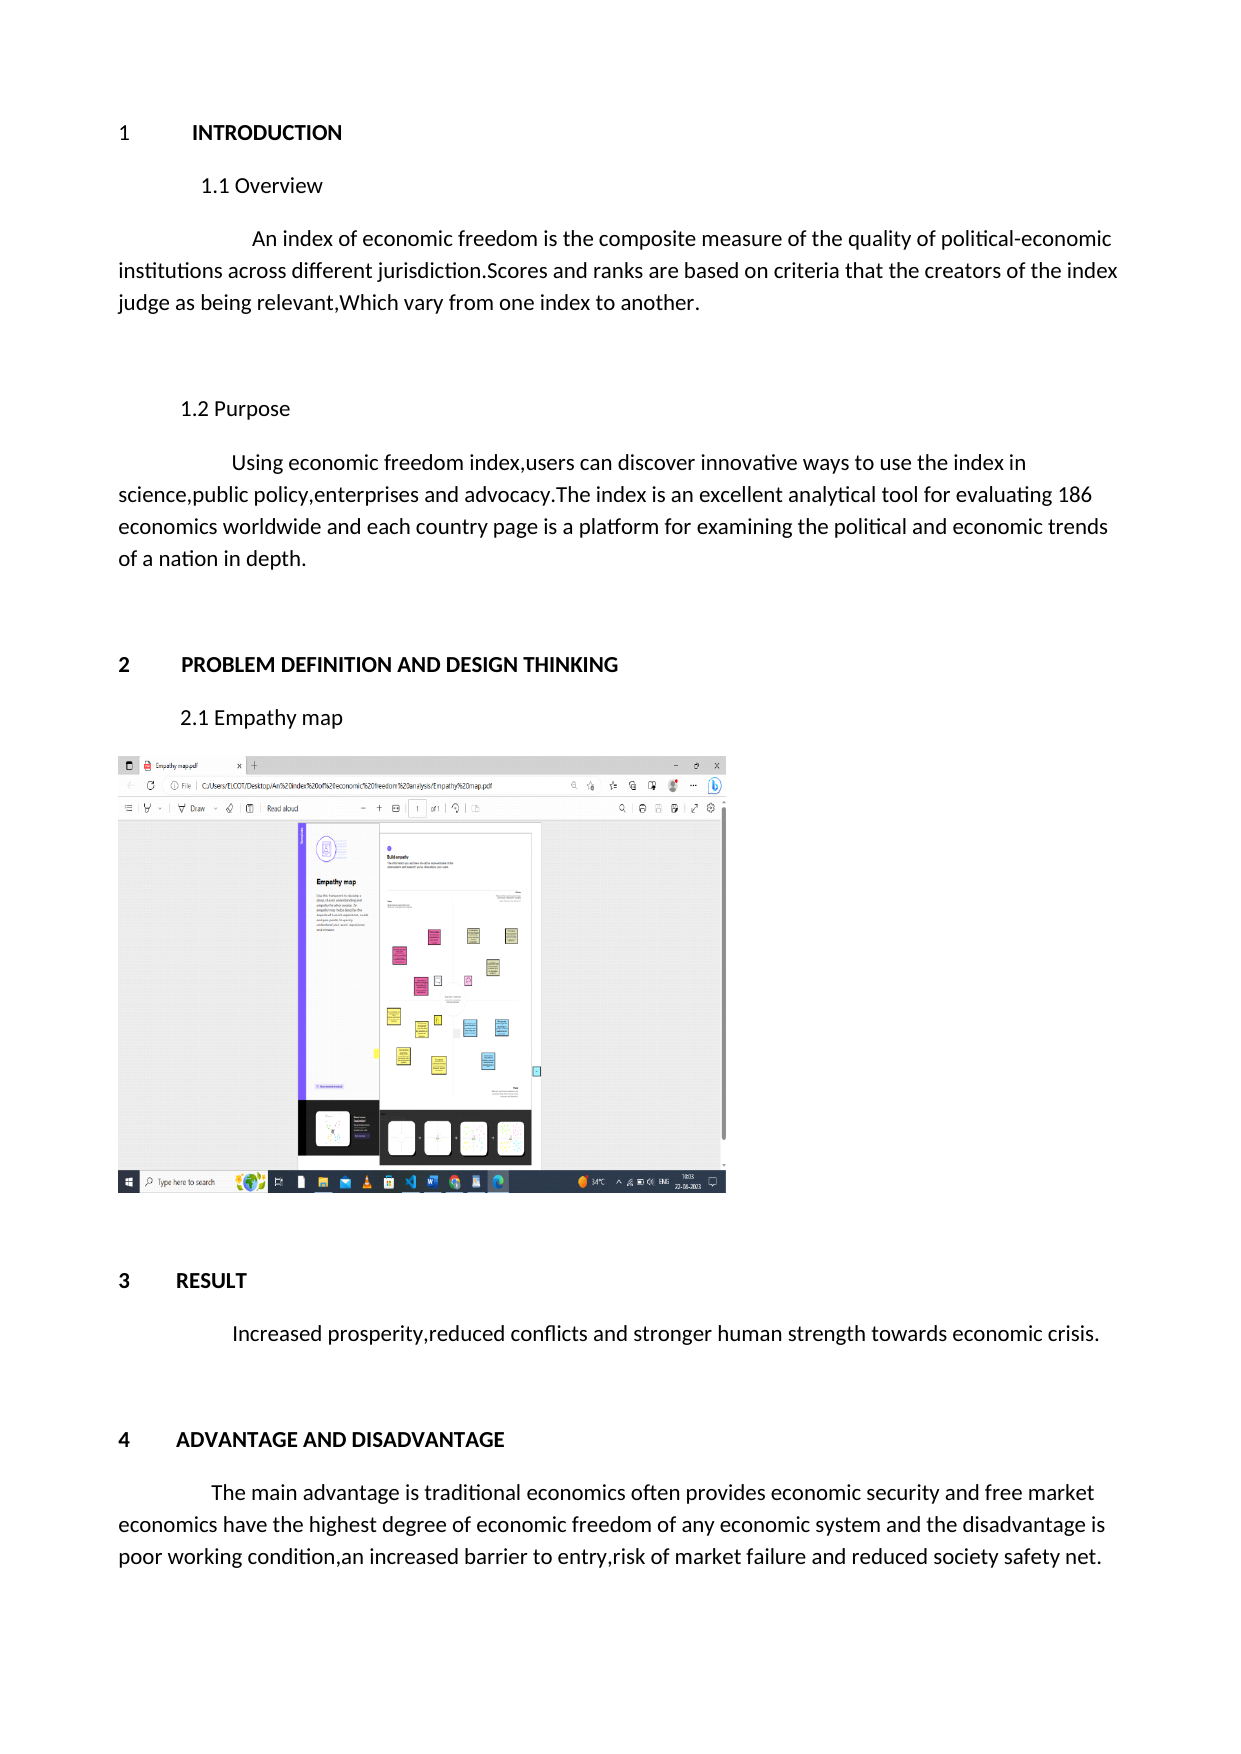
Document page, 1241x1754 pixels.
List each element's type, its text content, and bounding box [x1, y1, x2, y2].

text Increased prosperity,reduced conflicts and stronger human strength towards economic crisis. [118, 1319, 1124, 1347]
text 1.2 Purpose [118, 394, 1122, 423]
text 2 PROBLEM DEFINITION AND DESIGN THINKING [118, 650, 1122, 678]
text 1 INTRODUCTION [118, 118, 1122, 146]
text 3 RESULT [118, 1266, 1124, 1294]
text 4 ADVANTAGE AND DISADVANTAGE [118, 1425, 1124, 1453]
text An index of economic freedom is the composite measure of the quality of political-economic institutions across different jurisdiction.Scores and ranks are based on criteria that the creators of the index judge as being relevant,Which vary from one index to another. [118, 224, 1122, 317]
text Using economic freedom index,users can discover innovative ways to use the index in science,public policy,enterprises and advocacy.The index is an excellent analytical tool for evaluating 186 economics worldwide and each country page is a platform for examining the political and economic trends of a nation in depth. [118, 448, 1122, 572]
text The main advantage is traditional economics often provides economic security and free market economics have the highest degree of economic freedom of any economic system and the disadvantage is poor working condition,an increased barrier to entry,risk of market failure and reduced society safety net. [118, 1478, 1124, 1571]
text 2.1 Empathy map [118, 703, 1122, 731]
text 1.1 Overview [118, 171, 1122, 199]
